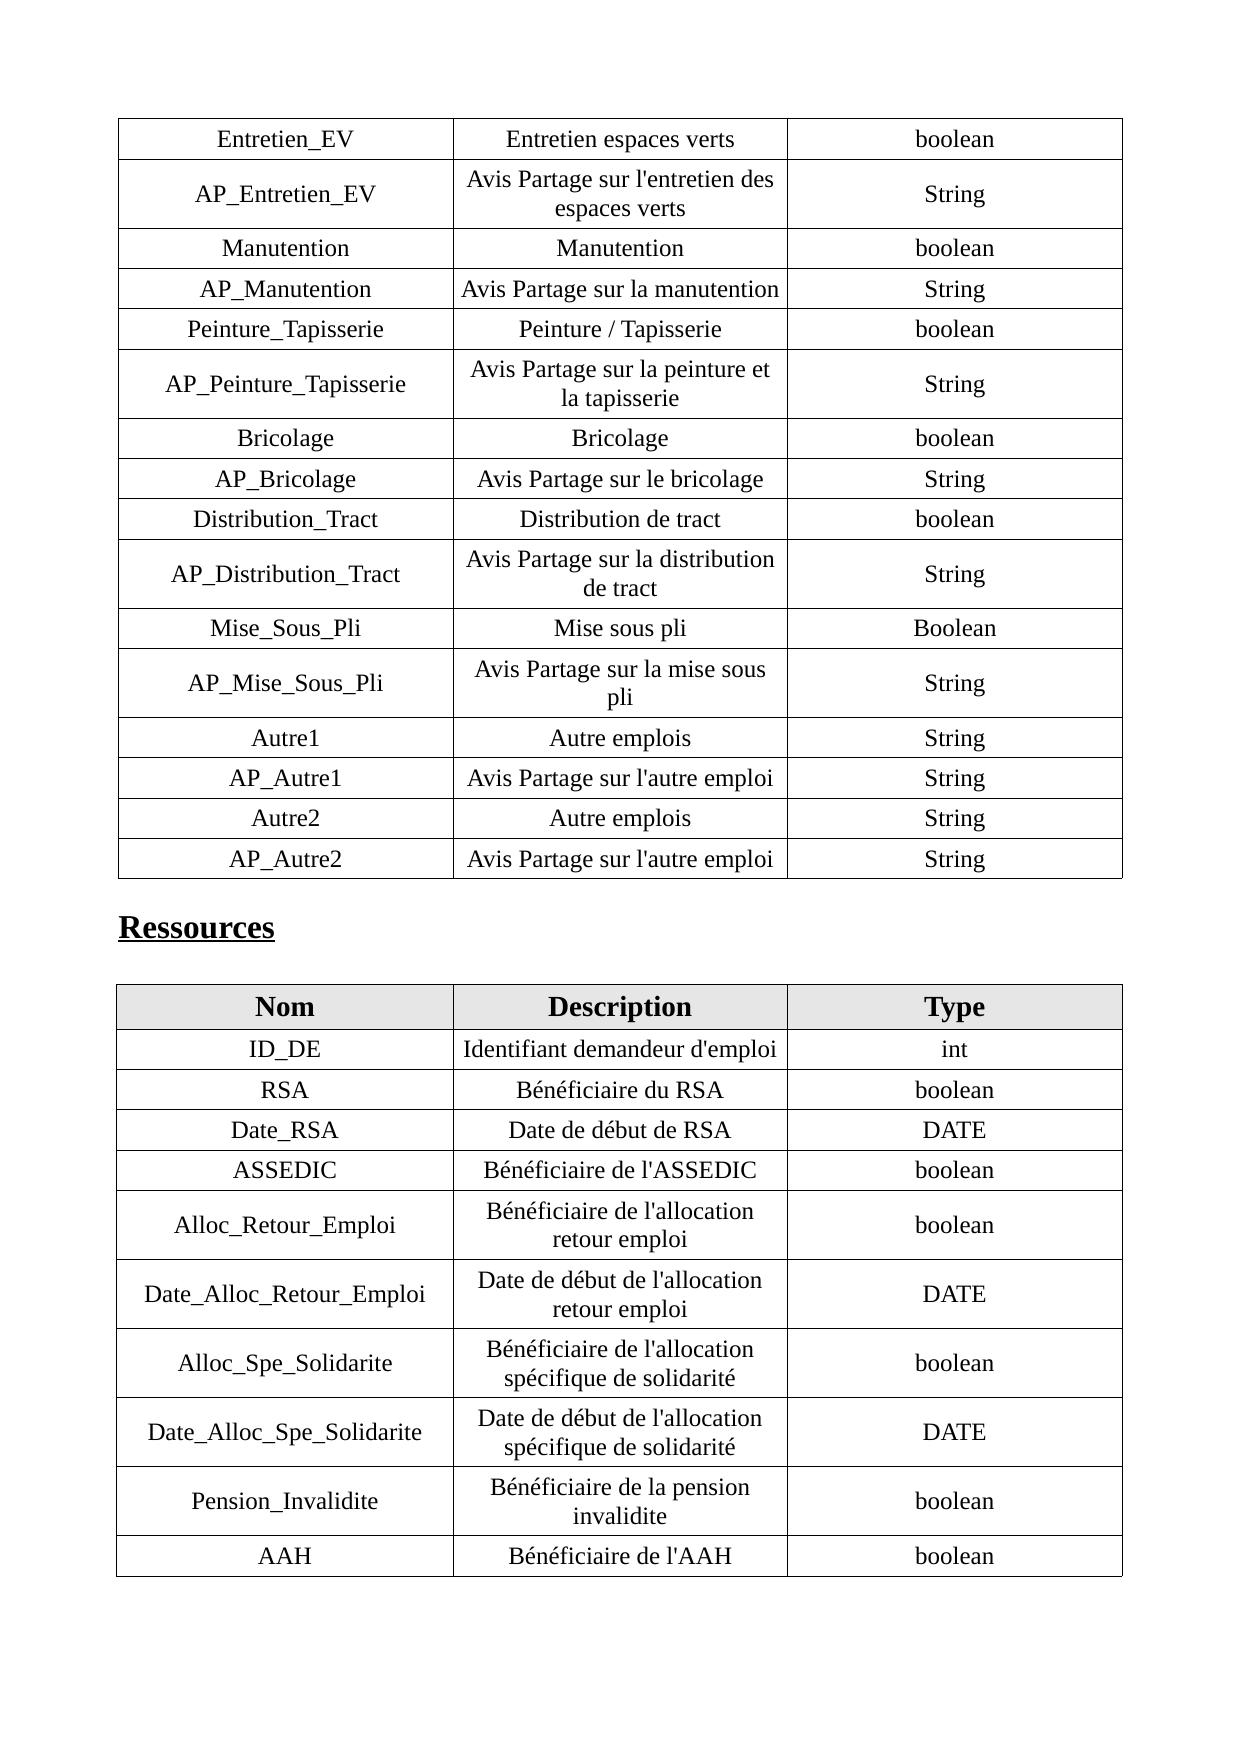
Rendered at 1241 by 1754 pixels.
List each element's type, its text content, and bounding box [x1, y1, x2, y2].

table_cell Bénéficiaire de l'AAH [454, 1536, 787, 1576]
table_cell AP_Autre2 [119, 839, 453, 878]
table_cell Mise sous pli [454, 609, 787, 648]
table_cell AP_Bricolage [119, 459, 453, 498]
table_cell Alloc_Retour_Emploi [117, 1191, 453, 1259]
table_cell boolean [788, 1151, 1122, 1190]
table_cell Manutention [119, 229, 453, 268]
table_cell AP_Distribution_Tract [119, 540, 453, 607]
table_cell Date_Alloc_Retour_Emploi [117, 1260, 453, 1328]
table_cell Autre2 [119, 799, 453, 838]
table_cell Autre emplois [454, 799, 787, 838]
table_cell boolean [788, 229, 1122, 268]
table_cell ID_DE [117, 1030, 453, 1069]
table_cell AP_Mise_Sous_Pli [119, 649, 453, 717]
table_cell String [788, 459, 1122, 498]
table_cell Bénéficiaire de l'allocation spécifique de solidarité [454, 1329, 787, 1397]
table_cell Date_RSA [117, 1110, 453, 1150]
table_cell Bénéficiaire de l'allocation retour emploi [454, 1191, 787, 1259]
table_cell Avis Partage sur la peinture et la tapisserie [454, 350, 787, 417]
table_cell DATE [788, 1398, 1122, 1466]
table_cell String [788, 649, 1122, 717]
table_cell Entretien espaces verts [454, 119, 787, 158]
table_cell Date de début de RSA [454, 1110, 787, 1150]
table_cell Avis Partage sur la mise sous pli [454, 649, 787, 717]
table_cell Avis Partage sur l'autre emploi [454, 758, 787, 797]
table_cell Avis Partage sur l'autre emploi [454, 839, 787, 878]
table_cell AAH [117, 1536, 453, 1576]
table_cell boolean [788, 309, 1122, 348]
table_cell boolean [788, 499, 1122, 538]
table_cell DATE [788, 1260, 1122, 1328]
table_header Description [454, 985, 787, 1029]
table_cell Date_Alloc_Spe_Solidarite [117, 1398, 453, 1466]
table_cell Autre emplois [454, 718, 787, 757]
table_cell boolean [788, 1329, 1122, 1397]
table_cell boolean [788, 119, 1122, 158]
table_cell AP_Entretien_EV [119, 160, 453, 227]
table_cell Boolean [788, 609, 1122, 648]
table_cell Bricolage [119, 419, 453, 458]
table_cell Bénéficiaire de la pension invalidite [454, 1467, 787, 1535]
table_cell Peinture_Tapisserie [119, 309, 453, 348]
table_cell Avis Partage sur la distribution de tract [454, 540, 787, 607]
table_cell Alloc_Spe_Solidarite [117, 1329, 453, 1397]
table_cell String [788, 718, 1122, 757]
table_cell Autre1 [119, 718, 453, 757]
table_cell Bénéficiaire de l'ASSEDIC [454, 1151, 787, 1190]
table_cell String [788, 269, 1122, 308]
table_cell Avis Partage sur l'entretien des espaces verts [454, 160, 787, 227]
table_cell AP_Peinture_Tapisserie [119, 350, 453, 417]
table_cell Manutention [454, 229, 787, 268]
table_cell ASSEDIC [117, 1151, 453, 1190]
table_cell String [788, 799, 1122, 838]
table_cell int [788, 1030, 1122, 1069]
table_cell Avis Partage sur la manutention [454, 269, 787, 308]
table_cell Bricolage [454, 419, 787, 458]
table_cell boolean [788, 419, 1122, 458]
table_header Nom [117, 985, 453, 1029]
table_cell Pension_Invalidite [117, 1467, 453, 1535]
table_header Type [788, 985, 1122, 1029]
table_cell String [788, 160, 1122, 227]
table_cell Avis Partage sur le bricolage [454, 459, 787, 498]
table_cell boolean [788, 1536, 1122, 1576]
table_cell boolean [788, 1191, 1122, 1259]
table_cell Distribution de tract [454, 499, 787, 538]
table_cell String [788, 350, 1122, 417]
table_cell Bénéficiaire du RSA [454, 1070, 787, 1109]
table_cell String [788, 758, 1122, 797]
table_cell Date de début de l'allocation retour emploi [454, 1260, 787, 1328]
table_cell Mise_Sous_Pli [119, 609, 453, 648]
table_cell Entretien_EV [119, 119, 453, 158]
table_cell String [788, 540, 1122, 607]
table_cell Identifiant demandeur d'emploi [454, 1030, 787, 1069]
table_cell boolean [788, 1070, 1122, 1109]
table_cell boolean [788, 1467, 1122, 1535]
table_cell DATE [788, 1110, 1122, 1150]
text Ressources [118, 907, 1122, 945]
table_cell Peinture / Tapisserie [454, 309, 787, 348]
table_cell RSA [117, 1070, 453, 1109]
table_cell AP_Autre1 [119, 758, 453, 797]
table_cell String [788, 839, 1122, 878]
table_cell AP_Manutention [119, 269, 453, 308]
table_cell Distribution_Tract [119, 499, 453, 538]
table_cell Date de début de l'allocation spécifique de solidarité [454, 1398, 787, 1466]
